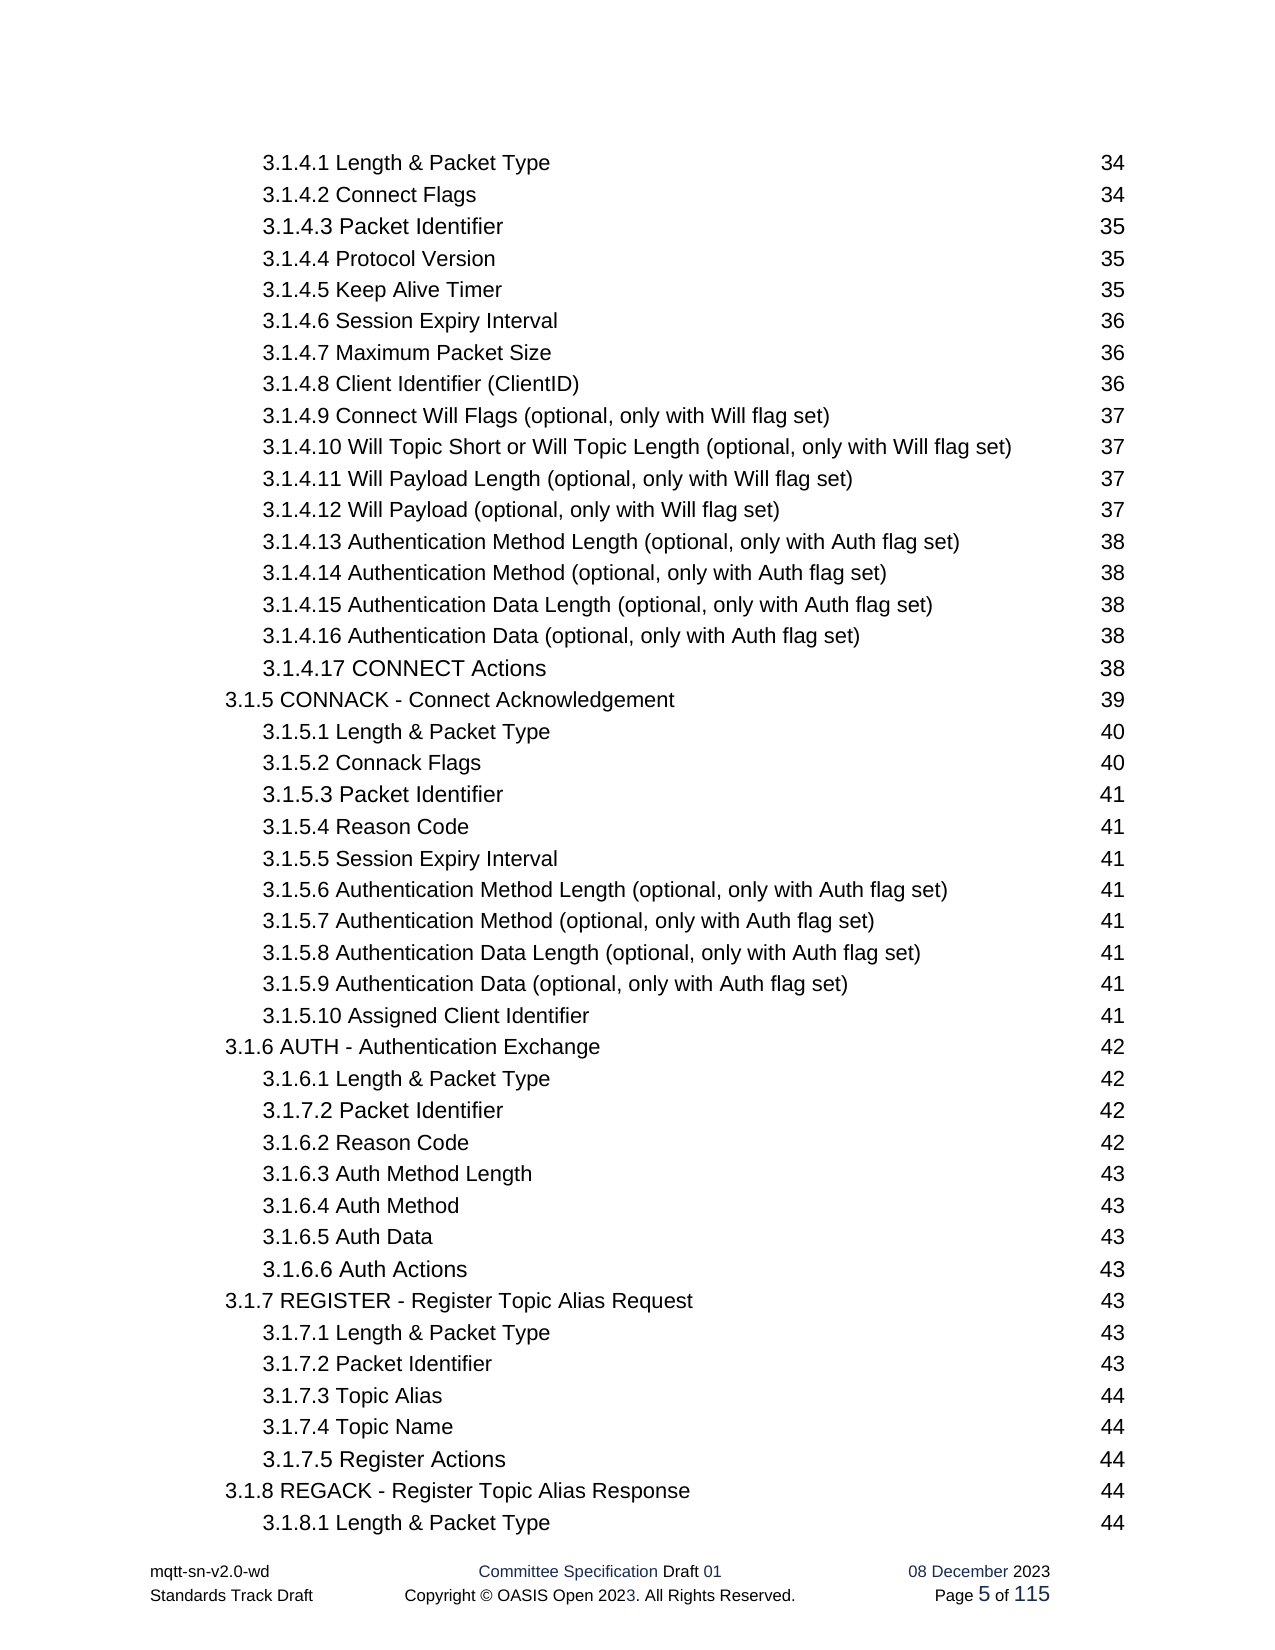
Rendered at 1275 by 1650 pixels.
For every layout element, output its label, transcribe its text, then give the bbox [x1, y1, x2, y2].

text 3.1.4.13 Authentication Method Length (optional, only with Auth flag set) 38 [262, 529, 1125, 554]
text 3.1.5.1 Length & Packet Type 40 [262, 718, 1125, 744]
text 3.1.8.1 Length & Packet Type 44 [262, 1509, 1125, 1535]
text 3.1.5.2 Connack Flags 40 [262, 750, 1125, 775]
text 3.1.5.3 Packet Identifier 41 [262, 781, 1125, 808]
text 3.1.8 REGACK - Register Topic Alias Response 44 [225, 1478, 1125, 1503]
text 3.1.4.6 Session Expiry Interval 36 [262, 308, 1125, 334]
text 3.1.4.7 Maximum Packet Size 36 [262, 340, 1125, 365]
text 3.1.7.5 Register Actions 44 [262, 1446, 1125, 1472]
text 3.1.5.8 Authentication Data Length (optional, only with Auth flag set) 41 [262, 940, 1125, 965]
text 3.1.4.15 Authentication Data Length (optional, only with Auth flag set) 38 [262, 592, 1125, 617]
text 3.1.7.3 Topic Alias 44 [262, 1383, 1125, 1408]
text 3.1.4.16 Authentication Data (optional, only with Auth flag set) 38 [262, 623, 1125, 648]
text 3.1.6.1 Length & Packet Type 42 [262, 1066, 1125, 1091]
text 3.1.4.9 Connect Will Flags (optional, only with Will flag set) 37 [262, 403, 1125, 428]
text 3.1.4.10 Will Topic Short or Will Topic Length (optional, only with Will flag set) 37 [262, 434, 1125, 459]
text 3.1.6 AUTH - Authentication Exchange 42 [225, 1034, 1125, 1059]
text 3.1.4.8 Client Identifier (ClientID) 36 [262, 371, 1125, 397]
text 3.1.5.7 Authentication Method (optional, only with Auth flag set) 41 [262, 908, 1125, 934]
text 3.1.5.5 Session Expiry Interval 41 [262, 846, 1125, 871]
text 3.1.6.5 Auth Data 43 [262, 1224, 1125, 1249]
text 3.1.5.9 Authentication Data (optional, only with Auth flag set) 41 [262, 971, 1125, 997]
text 3.1.6.6 Auth Actions 43 [262, 1256, 1125, 1282]
text 3.1.5.4 Reason Code 41 [262, 814, 1125, 839]
text 3.1.4.14 Authentication Method (optional, only with Auth flag set) 38 [262, 560, 1125, 585]
text 3.1.4.11 Will Payload Length (optional, only with Will flag set) 37 [262, 466, 1125, 491]
text 3.1.5.6 Authentication Method Length (optional, only with Auth flag set) 41 [262, 877, 1125, 902]
text 3.1.4.17 CONNECT Actions 38 [262, 654, 1125, 681]
text 3.1.4.4 Protocol Version 35 [262, 246, 1125, 271]
text 3.1.6.2 Reason Code 42 [262, 1130, 1125, 1155]
text 3.1.7.4 Topic Name 44 [262, 1414, 1125, 1439]
text 3.1.5 CONNACK - Connect Acknowledgement 39 [225, 687, 1125, 712]
text 3.1.4.2 Connect Flags 34 [262, 181, 1125, 207]
text 3.1.4.5 Keep Alive Timer 35 [262, 277, 1125, 302]
text 3.1.7 REGISTER - Register Topic Alias Request 43 [225, 1288, 1125, 1313]
text 3.1.5.10 Assigned Client Identifier 41 [262, 1003, 1125, 1028]
text 3.1.6.3 Auth Method Length 43 [262, 1161, 1125, 1186]
text 3.1.7.2 Packet Identifier 43 [262, 1351, 1125, 1376]
text 3.1.7.1 Length & Packet Type 43 [262, 1320, 1125, 1345]
text 3.1.7.2 Packet Identifier 42 [262, 1097, 1125, 1123]
text 3.1.4.3 Packet Identifier 35 [262, 213, 1125, 239]
text 3.1.4.12 Will Payload (optional, only with Will flag set) 37 [262, 497, 1125, 522]
text 3.1.4.1 Length & Packet Type 34 [262, 150, 1125, 175]
text 3.1.6.4 Auth Method 43 [262, 1193, 1125, 1218]
